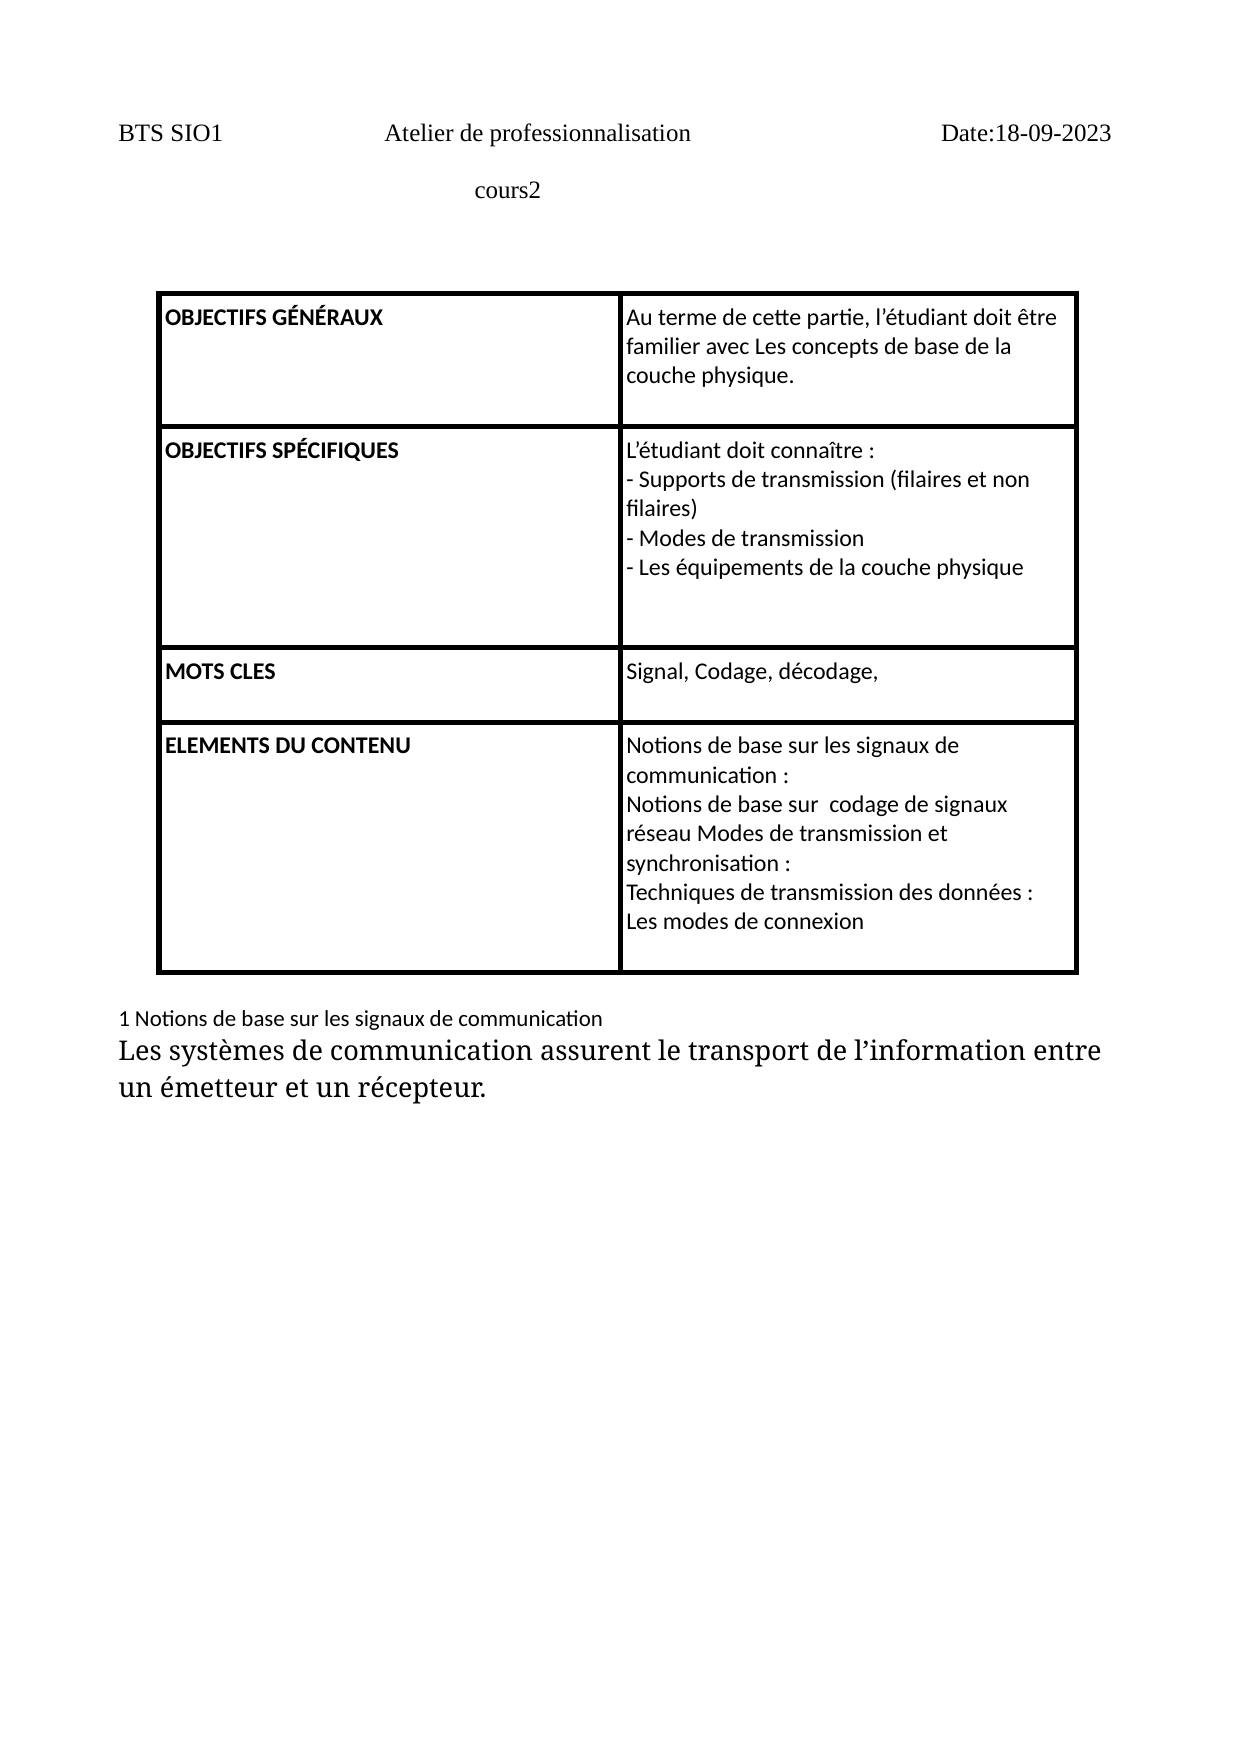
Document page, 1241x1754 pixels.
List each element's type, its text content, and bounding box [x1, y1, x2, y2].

table_cell OBJECTIFS SPÉCIFIQUES [162, 429, 618, 645]
table_header OBJECTIFS GÉNÉRAUX [162, 296, 618, 424]
table_cell L’étudiant doit connaître : - Supports de transmission (filaires et non filaires) - Modes de transmission - Les équipements de la couche physique [623, 429, 1074, 645]
table_header Au terme de cette partie, l’étudiant doit être familier avec Les concepts de base de la couche physique. [623, 296, 1074, 424]
text cours2 [118, 176, 1122, 204]
table_cell Signal, Codage, décodage, [623, 650, 1074, 719]
text 1 Notions de base sur les signaux de communication [118, 1004, 1122, 1032]
table_cell ELEMENTS DU CONTENU [162, 725, 618, 970]
table_cell Notions de base sur les signaux de communication : Notions de base sur codage de signaux réseau Modes de transmission et synchronisation : Techniques de transmission des données : Les modes de connexion [623, 725, 1074, 970]
text Les systèmes de communication assurent le transport de l’information entre un émetteur et un récepteur. [118, 1032, 1122, 1106]
text BTS SIO1 Atelier de professionnalisation Date:18-09-2023 [118, 118, 1122, 147]
table_cell MOTS CLES [162, 650, 618, 719]
